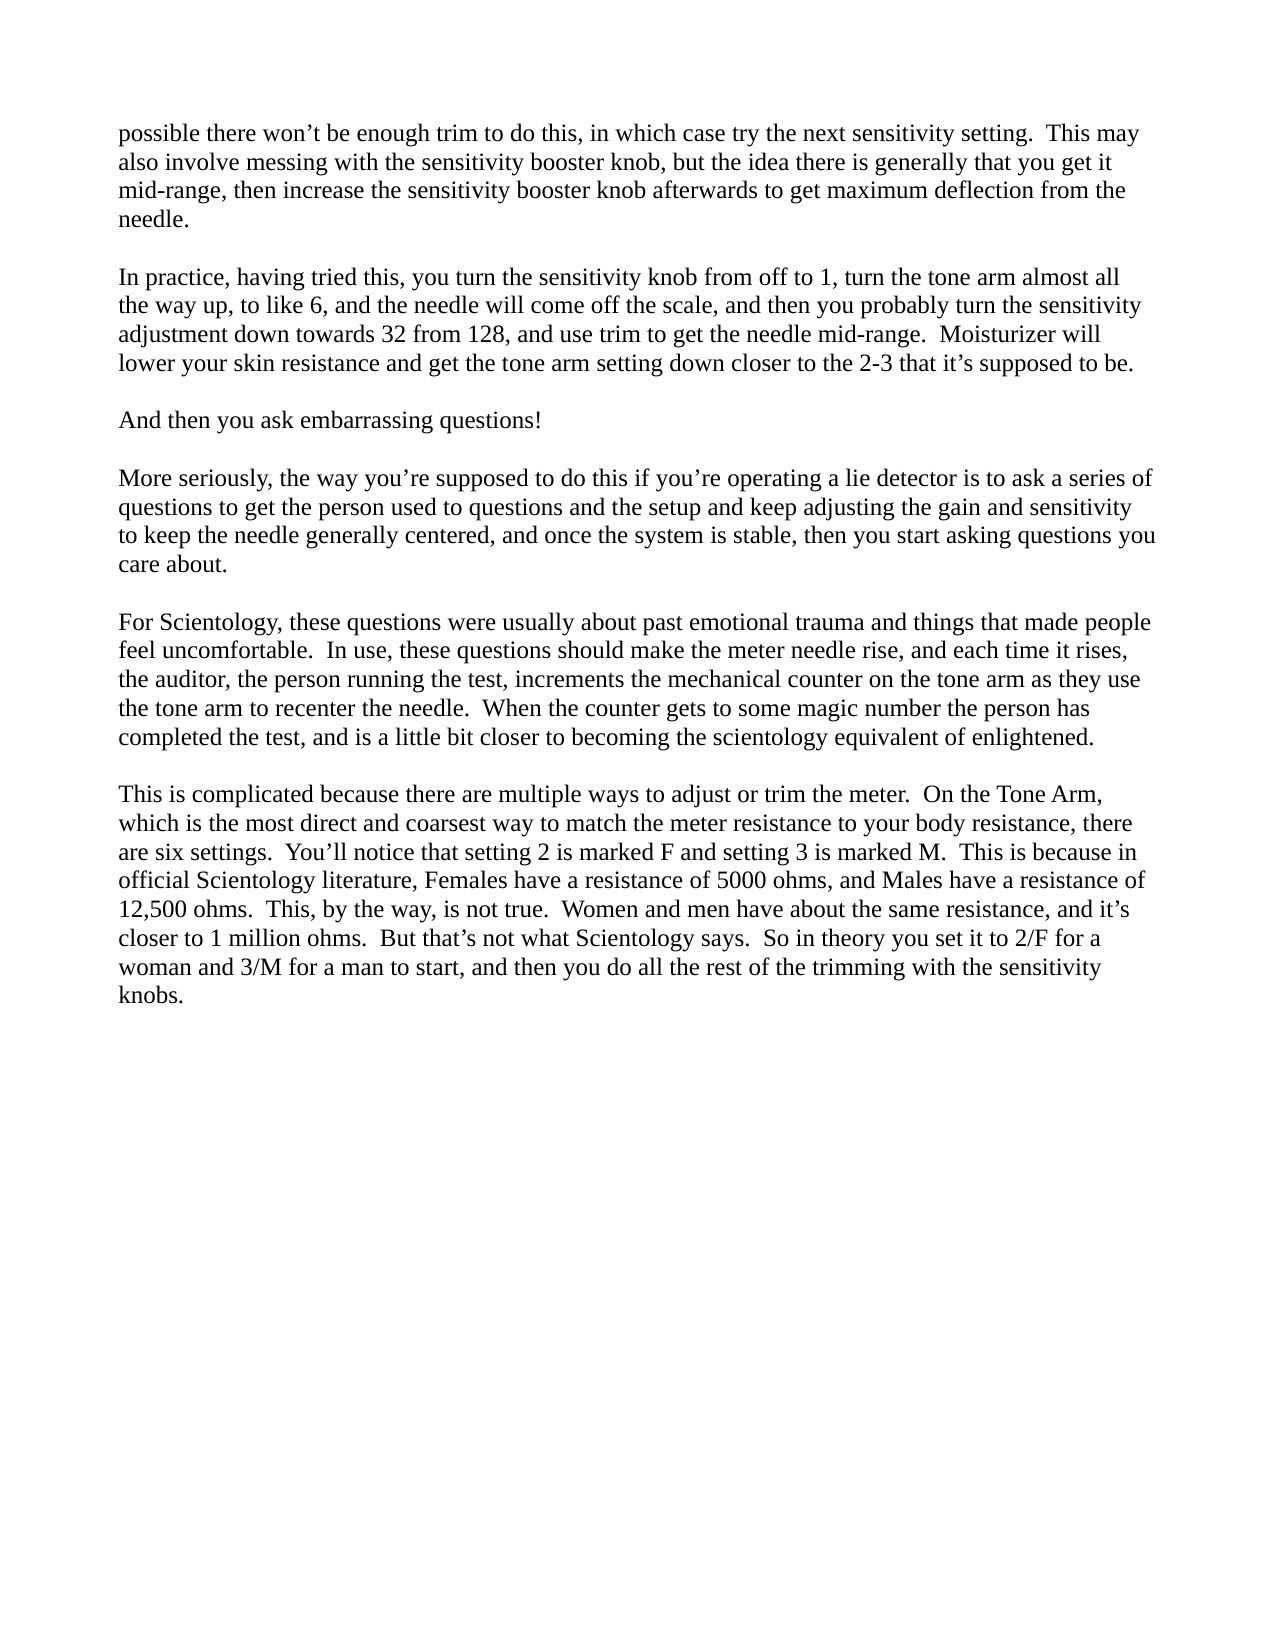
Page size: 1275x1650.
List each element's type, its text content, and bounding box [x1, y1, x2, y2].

text possible there won’t be enough trim to do this, in which case try the next sensitivity setting. This may also involve messing with the sensitivity booster knob, but the idea there is generally that you get it mid-range, then increase the sensitivity booster knob afterwards to get maximum deflection from the needle. [118, 118, 1157, 233]
text For Scientology, these questions were usually about past emotional trauma and things that made people feel uncomfortable. In use, these questions should make the meter needle rise, and each time it rises, the auditor, the person running the test, increments the mechanical counter on the tone arm as they use the tone arm to recenter the needle. When the counter gets to some magic number the person has completed the test, and is a little bit closer to becoming the scientology equivalent of enlightened. [118, 607, 1157, 751]
text And then you ask embarrassing questions! [118, 406, 1157, 434]
text In practice, having tried this, you turn the sensitivity knob from off to 1, turn the tone arm almost all the way up, to like 6, and the needle will come off the scale, and then you probably turn the sensitivity adjustment down towards 32 from 128, and use trim to get the needle mid-range. Moisturizer will lower your skin resistance and get the tone arm setting down closer to the 2-3 that it’s supposed to be. [118, 262, 1157, 377]
text More seriously, the way you’re supposed to do this if you’re operating a lie detector is to ask a series of questions to get the person used to questions and the setup and keep adjusting the gain and sensitivity to keep the needle generally centered, and once the system is stable, then you start asking questions you care about. [118, 463, 1157, 578]
text This is complicated because there are multiple ways to adjust or trim the meter. On the Tone Arm, which is the most direct and coarsest way to match the meter resistance to your body resistance, there are six settings. You’ll notice that setting 2 is marked F and setting 3 is marked M. This is because in official Scientology literature, Females have a resistance of 5000 ohms, and Males have a resistance of 12,500 ohms. This, by the way, is not true. Women and men have about the same resistance, and it’s closer to 1 million ohms. But that’s not what Scientology says. So in theory you set it to 2/F for a woman and 3/M for a man to start, and then you do all the rest of the trimming with the sensitivity knobs. [118, 779, 1157, 1009]
